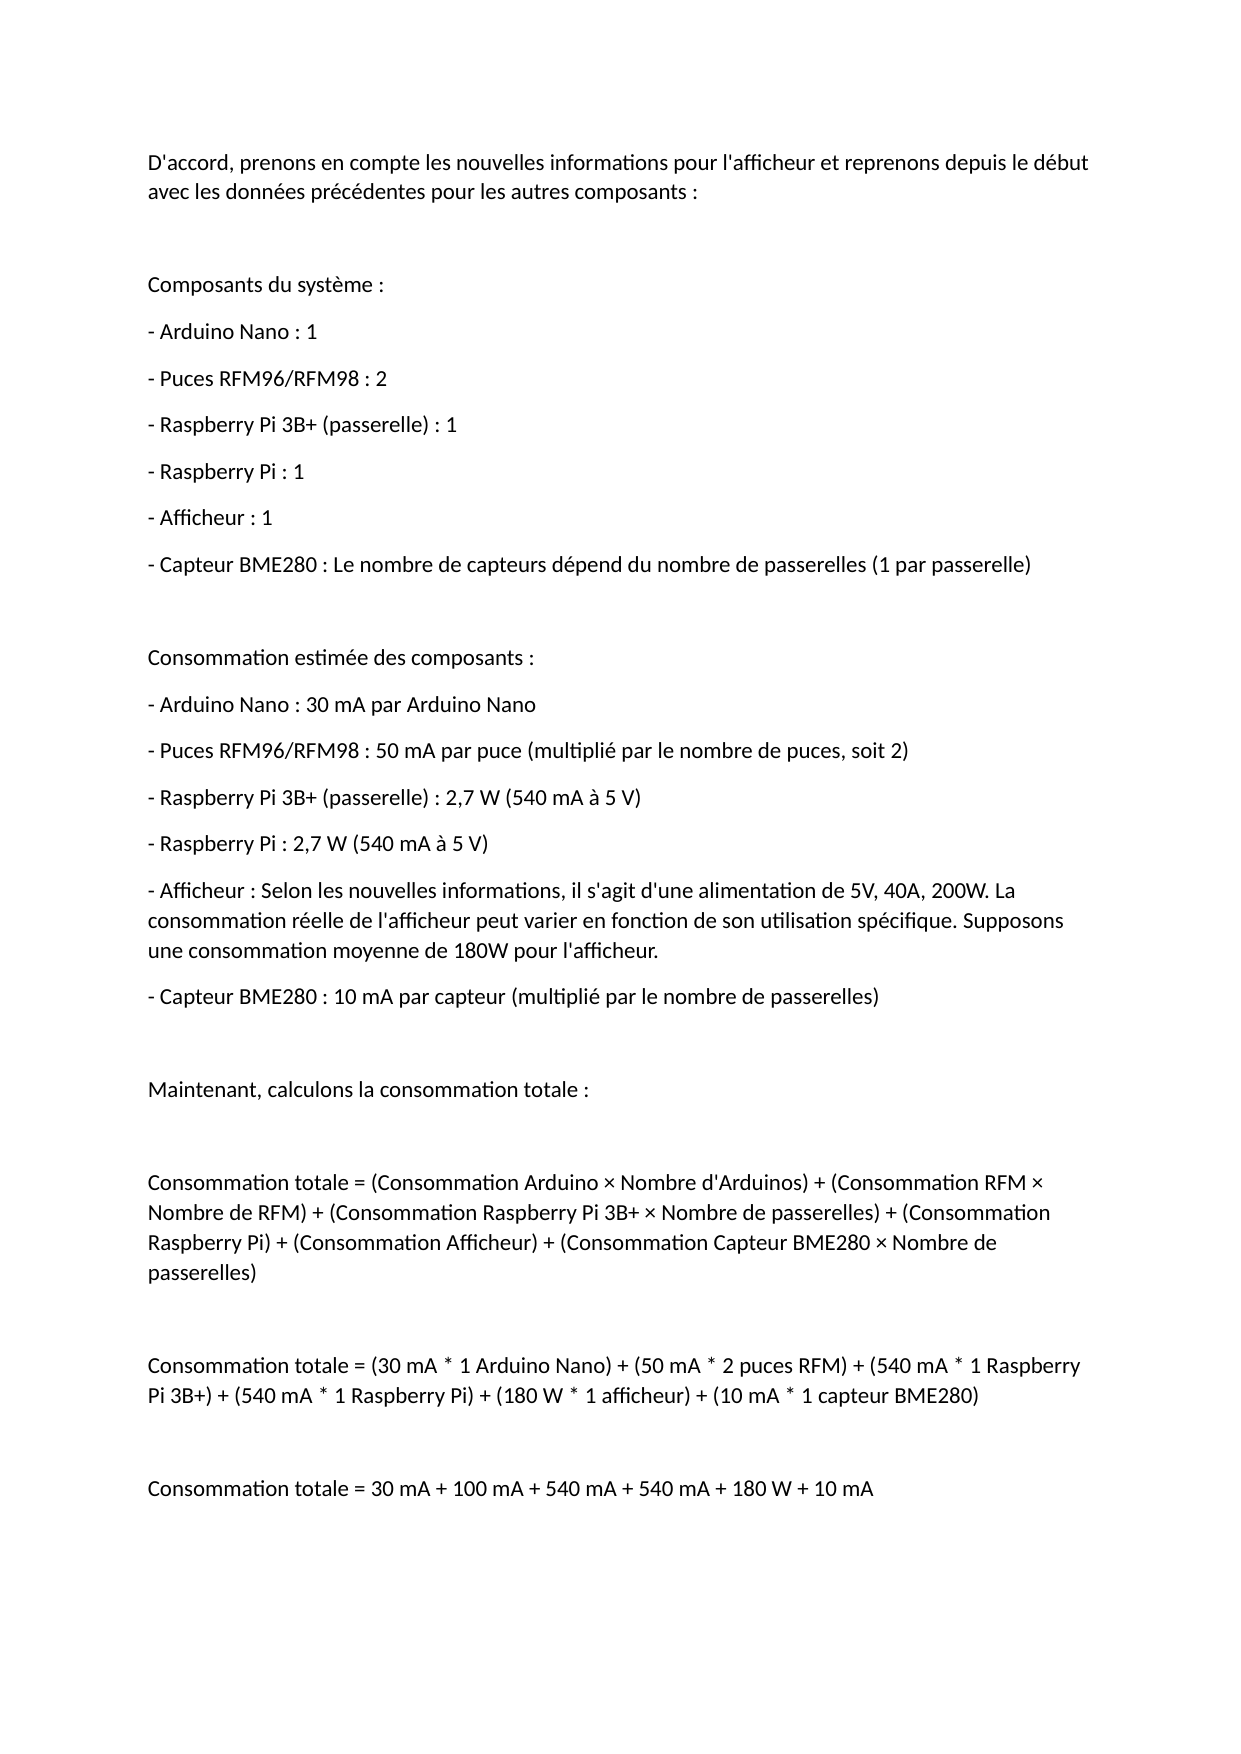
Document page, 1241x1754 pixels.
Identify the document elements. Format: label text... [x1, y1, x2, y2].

text - Raspberry Pi 3B+ (passerelle) : 1 [148, 410, 1093, 438]
text Maintenant, calculons la consommation totale : [148, 1075, 1093, 1103]
text Consommation estimée des composants : [148, 643, 1093, 671]
text Consommation totale = (Consommation Arduino × Nombre d'Arduinos) + (Consommation RFM × Nombre de RFM) + (Consommation Raspberry Pi 3B+ × Nombre de passerelles) + (Consommation Raspberry Pi) + (Consommation Afficheur) + (Consommation Capteur BME280 × Nombre de passerelles) [148, 1168, 1093, 1286]
text - Capteur BME280 : 10 mA par capteur (multiplié par le nombre de passerelles) [148, 982, 1093, 1010]
text - Raspberry Pi : 1 [148, 457, 1093, 485]
text - Arduino Nano : 30 mA par Arduino Nano [148, 690, 1093, 718]
text Consommation totale = (30 mA * 1 Arduino Nano) + (50 mA * 2 puces RFM) + (540 mA * 1 Raspberry Pi 3B+) + (540 mA * 1 Raspberry Pi) + (180 W * 1 afficheur) + (10 mA * 1 capteur BME280) [148, 1351, 1093, 1409]
text Composants du système : [148, 271, 1093, 299]
text - Raspberry Pi 3B+ (passerelle) : 2,7 W (540 mA à 5 V) [148, 783, 1093, 811]
text - Puces RFM96/RFM98 : 50 mA par puce (multiplié par le nombre de puces, soit 2) [148, 736, 1093, 764]
text - Capteur BME280 : Le nombre de capteurs dépend du nombre de passerelles (1 par passerelle) [148, 550, 1093, 578]
text - Puces RFM96/RFM98 : 2 [148, 364, 1093, 392]
text - Afficheur : 1 [148, 503, 1093, 531]
text Consommation totale = 30 mA + 100 mA + 540 mA + 540 mA + 180 W + 10 mA [148, 1474, 1093, 1502]
text - Arduino Nano : 1 [148, 317, 1093, 345]
text D'accord, prenons en compte les nouvelles informations pour l'afficheur et reprenons depuis le début avec les données précédentes pour les autres composants : [148, 148, 1093, 206]
text - Raspberry Pi : 2,7 W (540 mA à 5 V) [148, 829, 1093, 857]
text - Afficheur : Selon les nouvelles informations, il s'agit d'une alimentation de 5V, 40A, 200W. La consommation réelle de l'afficheur peut varier en fonction de son utilisation spécifique. Supposons une consommation moyenne de 180W pour l'afficheur. [148, 876, 1093, 964]
